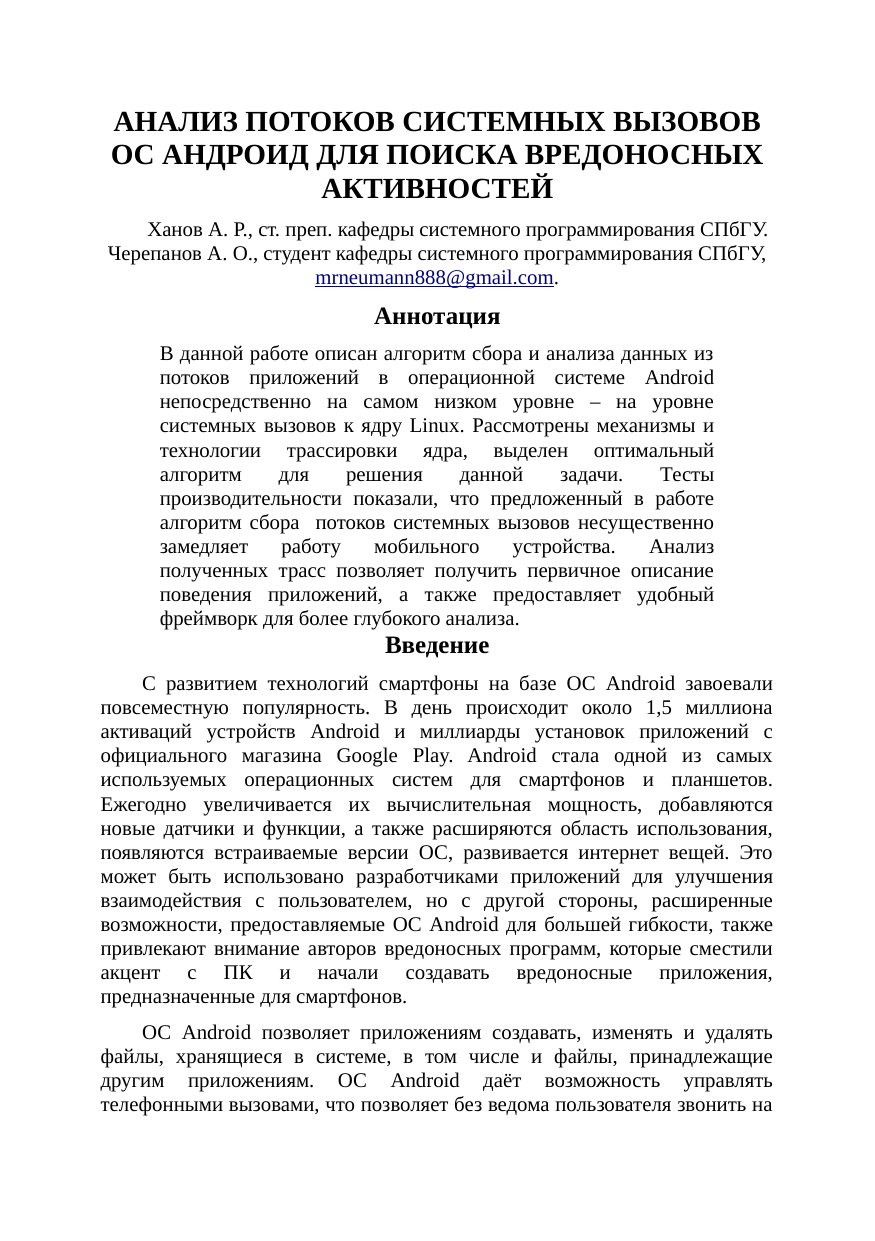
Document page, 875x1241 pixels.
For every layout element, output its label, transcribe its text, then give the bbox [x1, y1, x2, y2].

text С развитием технологий смартфоны на базе ОС Android завоевали повсеместную популярность. В день происходит около 1,5 миллиона активаций устройств Android и миллиарды установок приложений с официального магазина Google Play. Android стала одной из самых используемых операционных систем для смартфонов и планшетов. Ежегодно увеличивается их вычислительная мощность, добавляются новые датчики и функции, а также расширяются область использования, появляются встраиваемые версии ОС, развивается интернет вещей. Это может быть использовано разработчиками приложений для улучшения взаимодействия с пользователем, но с другой стороны, расширенные возможности, предоставляемые ОС Android для большей гибкости, также привлекают внимание авторов вредоносных программ, которые сместили акцент с ПК и начали создавать вредоносные приложения, предназначенные для смартфонов. [100, 671, 774, 1008]
subtitle Введение [100, 630, 774, 659]
text Аннотация [100, 301, 774, 329]
text Ханов А. Р., ст. преп. кафедры системного программирования СПбГУ. Черепанов А. О., студент кафедры системного программирования СПбГУ, mrneumann888@gmail.com. [100, 217, 774, 289]
text В данной работе описан алгоритм сбора и анализа данных из потоков приложений в операционной системе Android непосредственно на самом низком уровне – на уровне системных вызовов к ядру Linux. Рассмотрены механизмы и технологии трассировки ядра, выделен оптимальный алгоритм для решения данной задачи. Тесты производительности показали, что предложенный в работе алгоритм сбора потоков системных вызовов несущественно замедляет работу мобильного устройства. Анализ полученных трасс позволяет получить первичное описание поведения приложений, а также предоставляет удобный фреймворк для более глубокого анализа. [159, 341, 714, 630]
subtitle Анализ потоков системных вызовов ОС Андроид для поиска вредоносных активностей [100, 104, 774, 204]
text ОС Android позволяет приложениям создавать, изменять и удалять файлы, хранящиеся в системе, в том числе и файлы, принадлежащие другим приложениям. ОС Android даёт возможность управлять телефонными вызовами, что позволяет без ведома пользователя звонить на [100, 1020, 774, 1116]
